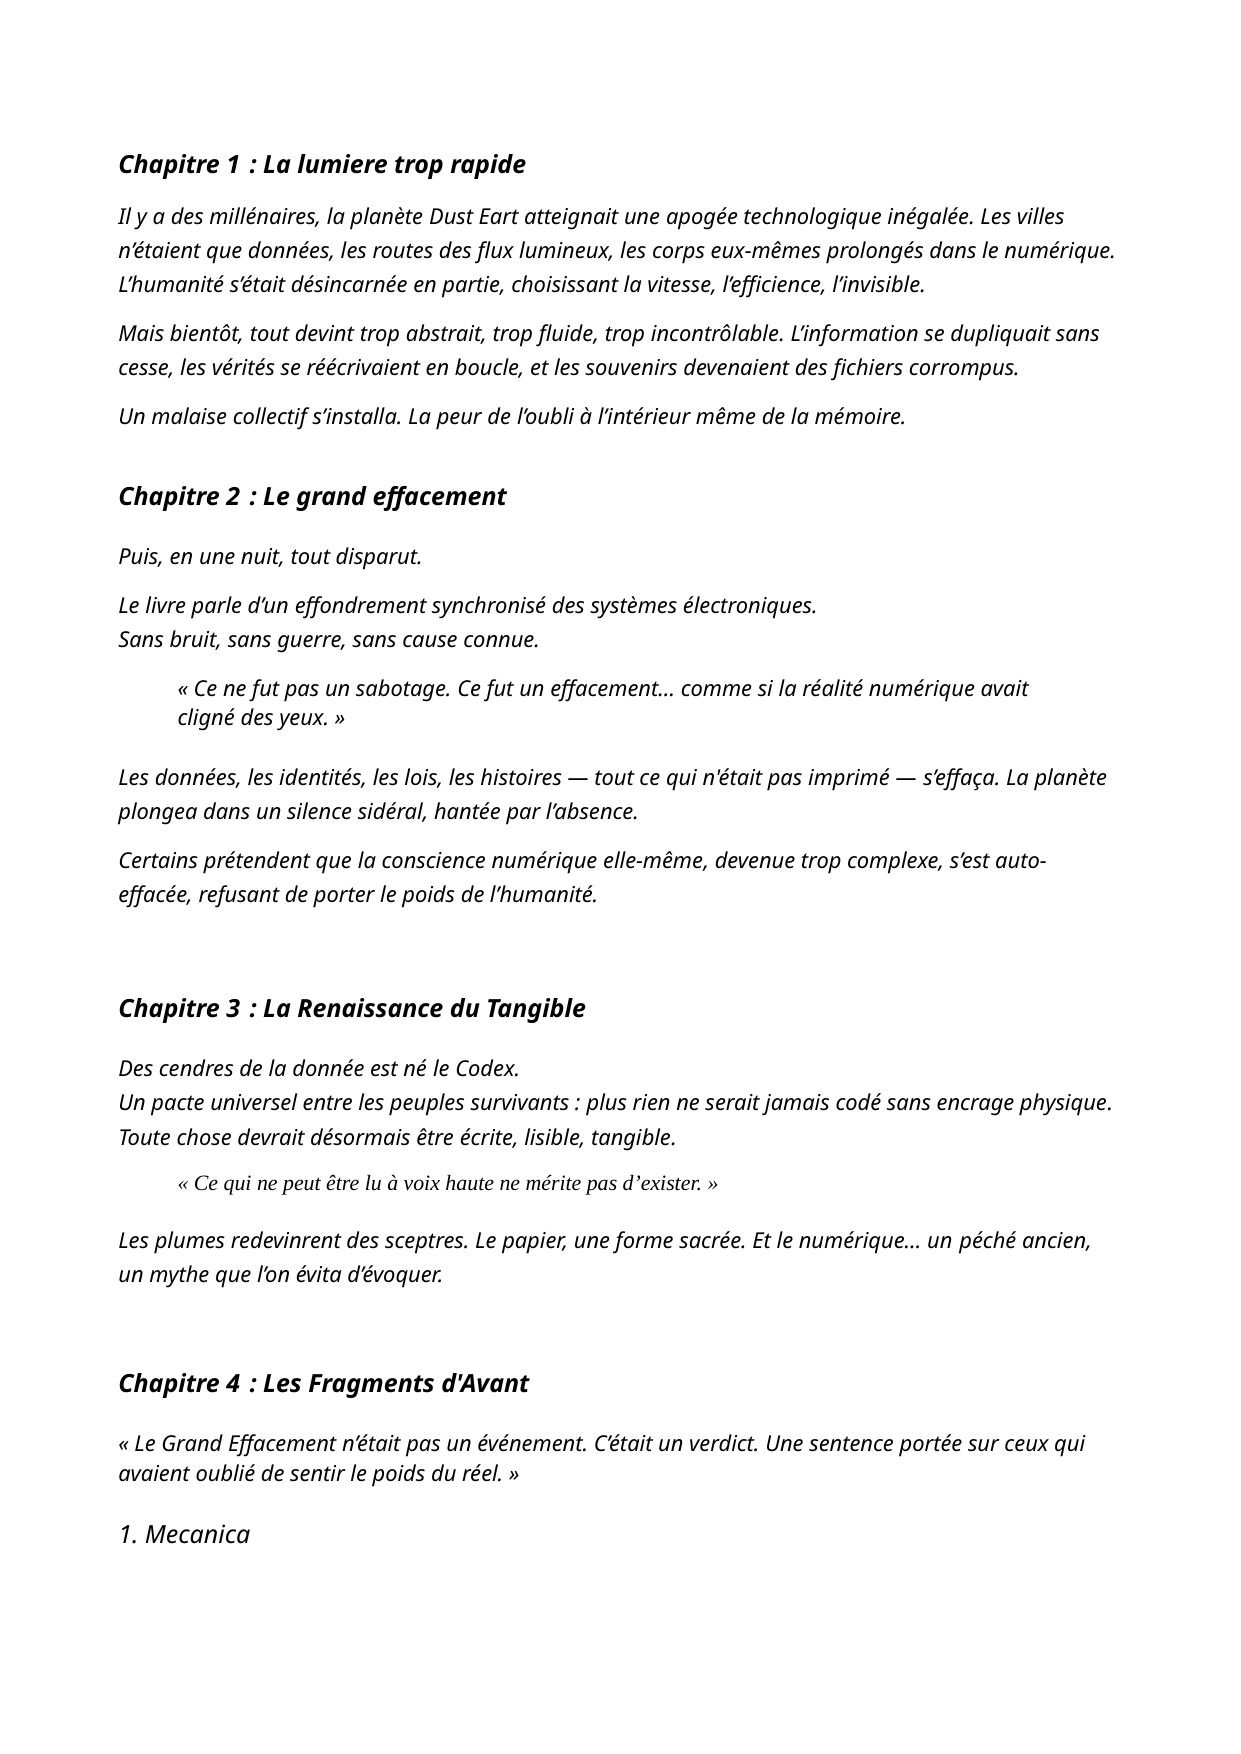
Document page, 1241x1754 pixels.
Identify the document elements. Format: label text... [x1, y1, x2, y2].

text Chapitre 1 : La lumiere trop rapide [118, 147, 1122, 181]
text « Ce qui ne peut être lu à voix haute ne mérite pas d’exister. » [177, 1170, 1063, 1195]
text Mais bientôt, tout devint trop abstrait, trop fluide, trop incontrôlable. L’information se dupliquait sans cesse, les vérités se réécrivaient en boucle, et les souvenirs devenaient des fichiers corrompus. [118, 318, 1122, 382]
text Les plumes redevinrent des sceptres. Le papier, une forme sacrée. Et le numérique… un péché ancien, un mythe que l’on évita d’évoquer. [118, 1225, 1122, 1289]
text « Le Grand Effacement n’était pas un événement. C’était un verdict. Une sentence portée sur ceux qui avaient oublié de sentir le poids du réel. » [118, 1428, 1122, 1488]
text Un malaise collectif s’installa. La peur de l’oubli à l’intérieur même de la mémoire. [118, 401, 1122, 430]
text Des cendres de la donnée est né le Codex. Un pacte universel entre les peuples survivants : plus rien ne serait jamais codé sans encrage physique. Toute chose devrait désormais être écrite, lisible, tangible. [118, 1053, 1122, 1151]
text Chapitre 2 : Le grand effacement [118, 478, 1122, 512]
text Certains prétendent que la conscience numérique elle-même, devenue trop complexe, s’est auto-effacée, refusant de porter le poids de l’humanité. [118, 844, 1122, 908]
text Il y a des millénaires, la planète Dust Eart atteignait une apogée technologique inégalée. Les villes n’étaient que données, les routes des flux lumineux, les corps eux-mêmes prolongés dans le numérique. L’humanité s’était désincarnée en partie, choisissant la vitesse, l’efficience, l’invisible. [118, 201, 1122, 299]
text 1. Mecanica [118, 1516, 1122, 1551]
text Puis, en une nuit, tout disparut. [118, 541, 1122, 571]
text Le livre parle d’un effondrement synchronisé des systèmes électroniques. Sans bruit, sans guerre, sans cause connue. [118, 590, 1122, 654]
text « Ce ne fut pas un sabotage. Ce fut un effacement… comme si la réalité numérique avait cligné des yeux. » [177, 673, 1063, 732]
text Chapitre 3 : La Renaissance du Tangible [118, 990, 1122, 1024]
text Chapitre 4 : Les Fragments d'Avant [118, 1365, 1122, 1399]
text Les données, les identités, les lois, les histoires — tout ce qui n'était pas imprimé — s’effaça. La planète plongea dans un silence sidéral, hantée par l’absence. [118, 762, 1122, 826]
